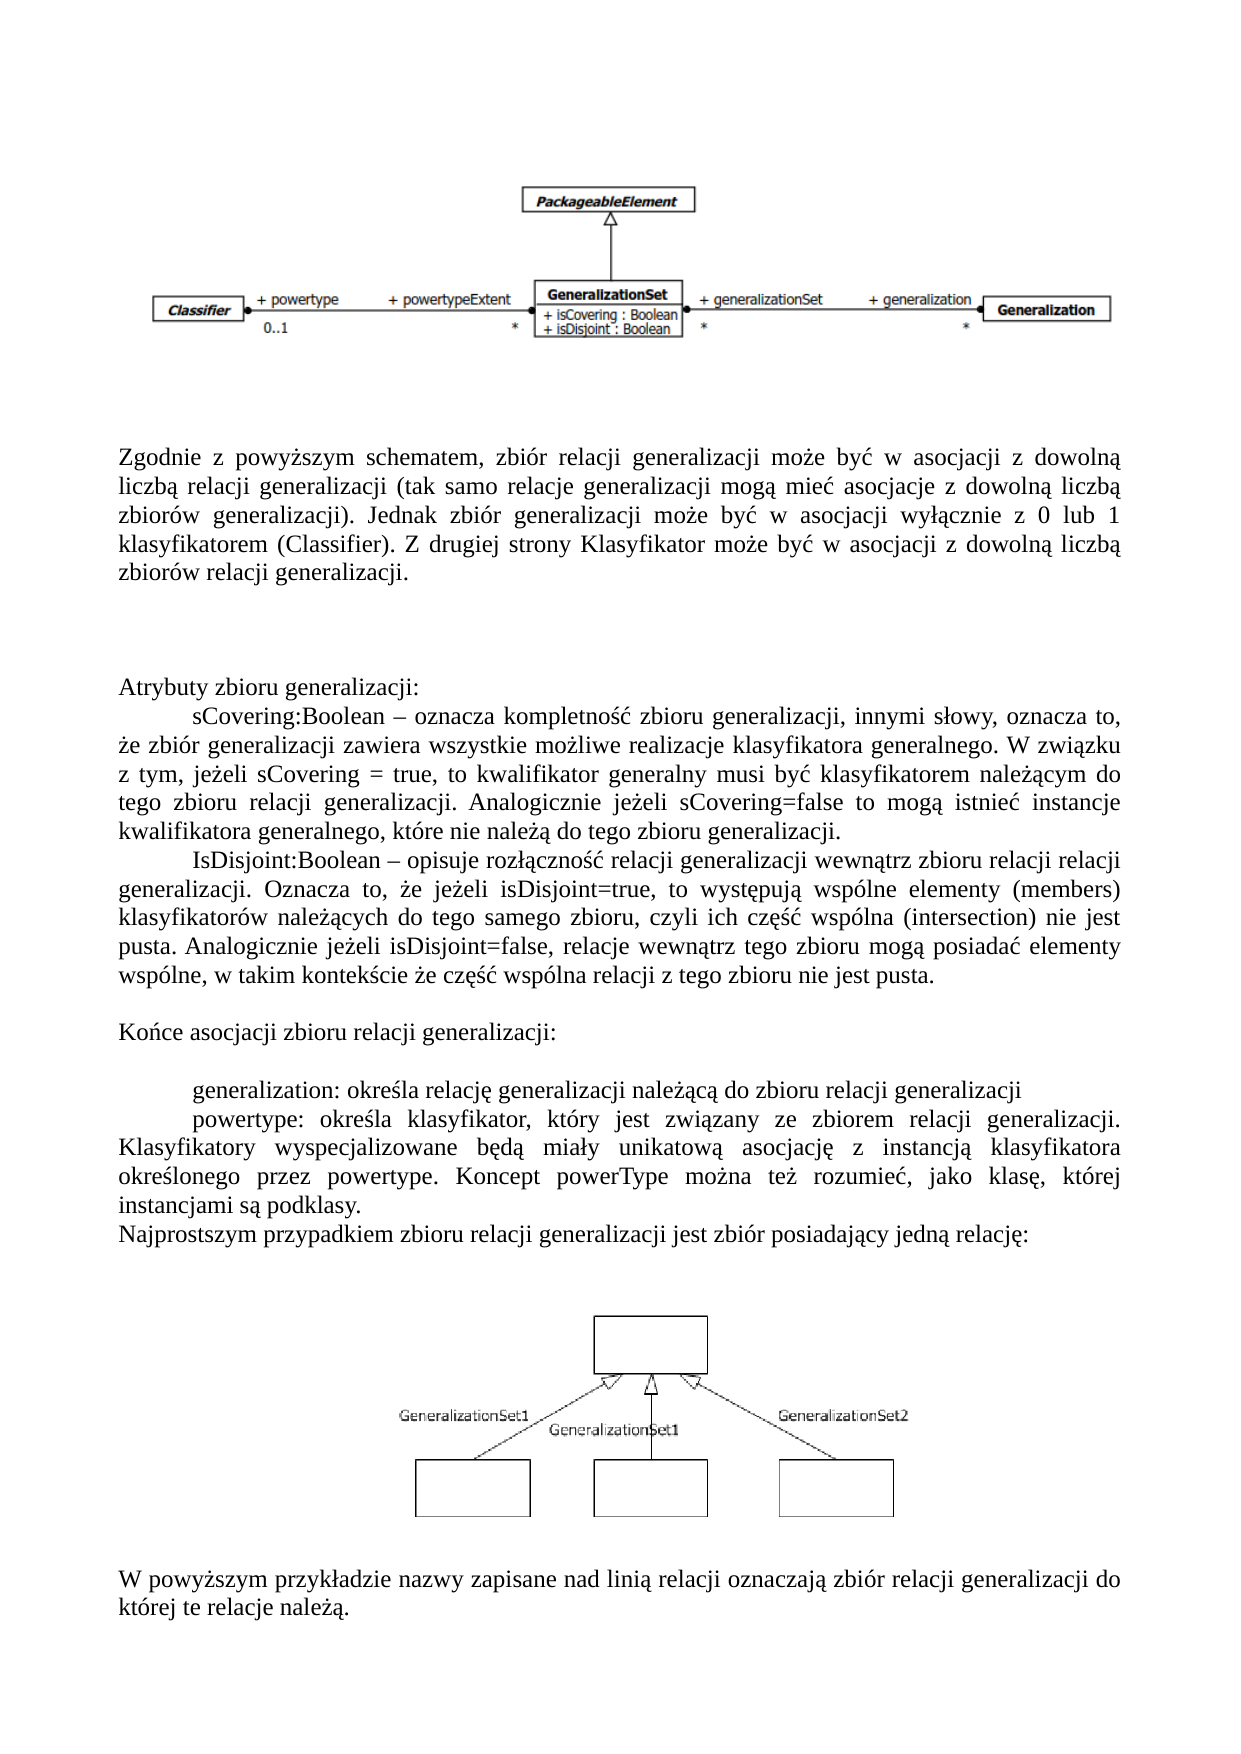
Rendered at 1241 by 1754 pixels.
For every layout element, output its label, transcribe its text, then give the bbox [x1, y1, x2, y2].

text W powyższym przykładzie nazwy zapisane nad linią relacji oznaczają zbiór relacji generalizacji do której te relacje należą. [118, 1564, 1122, 1621]
text generalization: określa relację generalizacji należącą do zbioru relacji generalizacji [118, 1075, 1122, 1104]
text Najprostszym przypadkiem zbioru relacji generalizacji jest zbiór posiadający jedną relację: [118, 1219, 1122, 1247]
text Atrybuty zbioru generalizacji: [118, 672, 1122, 701]
text Końce asocjacji zbioru relacji generalizacji: [118, 1017, 1122, 1046]
text IsDisjoint:Boolean – opisuje rozłączność relacji generalizacji wewnątrz zbioru relacji relacji generalizacji. Oznacza to, że jeżeli isDisjoint=true, to występują wspólne elementy (members) klasyfikatorów należących do tego samego zbioru, czyli ich część wspólna (intersection) nie jest pusta. Analogicznie jeżeli isDisjoint=false, relacje wewnątrz tego zbioru mogą posiadać elementy wspólne, w takim kontekście że część wspólna relacji z tego zbioru nie jest pusta. [118, 845, 1122, 989]
text powertype: określa klasyfikator, który jest związany ze zbiorem relacji generalizacji. Klasyfikatory wyspecjalizowane będą miały unikatową asocjację z instancją klasyfikatora określonego przez powertype. Koncept powerType można też rozumieć, jako klasę, której instancjami są podklasy. [118, 1104, 1122, 1219]
picture [361, 1296, 977, 1537]
text sCovering:Boolean – oznacza kompletność zbioru generalizacji, innymi słowy, oznacza to, że zbiór generalizacji zawiera wszystkie możliwe realizacje klasyfikatora generalnego. W związku z tym, jeżeli sCovering = true, to kwalifikator generalny musi być klasyfikatorem należącym do tego zbioru relacji generalizacji. Analogicznie jeżeli sCovering=false to mogą istnieć instancje kwalifikatora generalnego, które nie należą do tego zbioru generalizacji. [118, 701, 1122, 845]
text Zgodnie z powyższym schematem, zbiór relacji generalizacji może być w asocjacji z dowolną liczbą relacji generalizacji (tak samo relacje generalizacji mogą mieć asocjacje z dowolną liczbą zbiorów generalizacji). Jednak zbiór generalizacji może być w asocjacji wyłącznie z 0 lub 1 klasyfikatorem (Classifier). Z drugiej strony Klasyfikator może być w asocjacji z dowolną liczbą zbiorów relacji generalizacji. [118, 442, 1122, 586]
picture [136, 144, 1141, 385]
